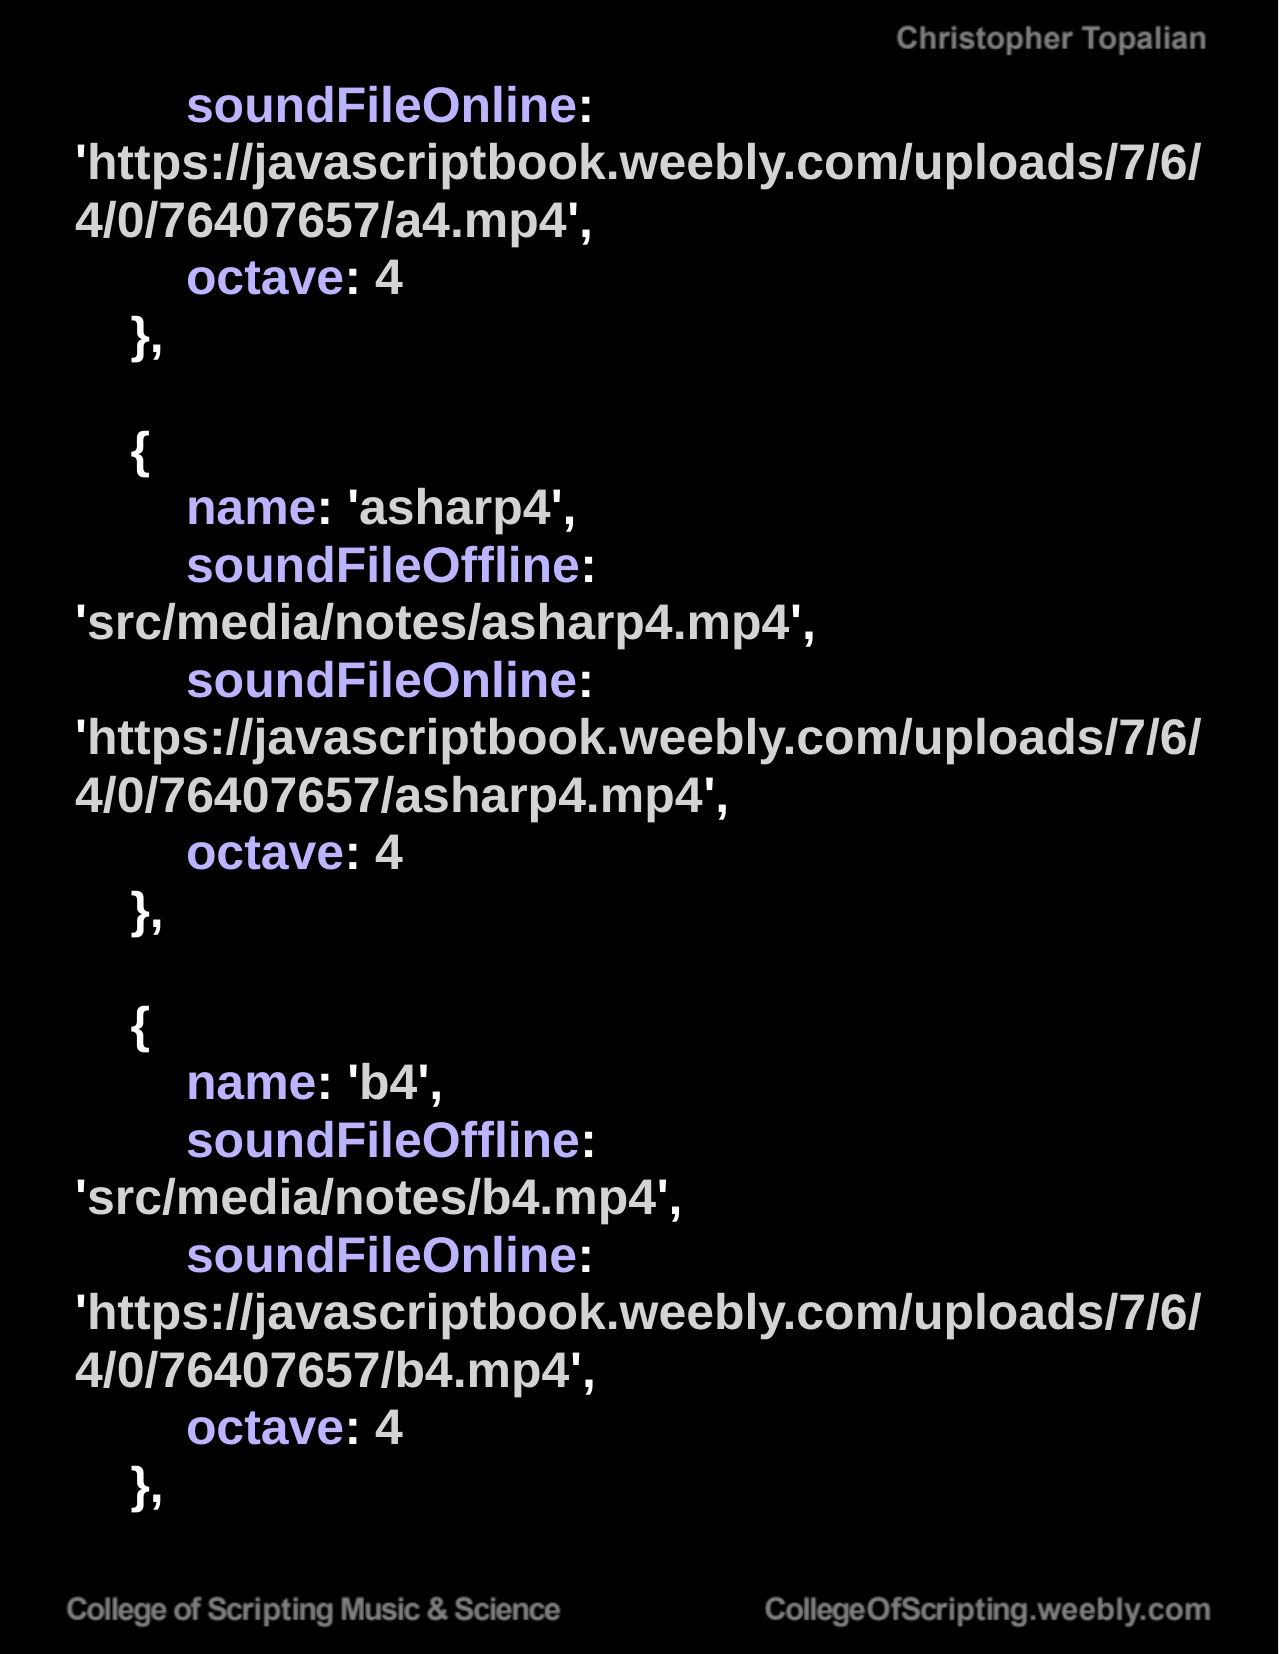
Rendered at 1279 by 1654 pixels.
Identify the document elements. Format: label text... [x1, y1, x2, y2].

text soundFileOnline: 'https://javascriptbook.weebly.com/uploads/7/6/4/0/76407657/asharp4.mp4', [75, 650, 1203, 822]
text soundFileOffline: 'src/media/notes/asharp4.mp4', [75, 535, 1203, 650]
text }, [75, 305, 1203, 362]
text name: 'b4', [75, 1052, 1203, 1110]
text { [75, 420, 1203, 477]
text octave: 4 [75, 1397, 1203, 1455]
text soundFileOffline: 'src/media/notes/b4.mp4', [75, 1110, 1203, 1225]
text octave: 4 [75, 247, 1203, 305]
text }, [75, 1455, 1203, 1512]
text octave: 4 [75, 822, 1203, 880]
text soundFileOnline: 'https://javascriptbook.weebly.com/uploads/7/6/4/0/76407657/b4.mp4', [75, 1225, 1203, 1397]
text soundFileOnline: 'https://javascriptbook.weebly.com/uploads/7/6/4/0/76407657/a4.mp4', [75, 75, 1203, 247]
text }, [75, 880, 1203, 937]
text { [75, 995, 1203, 1052]
text name: 'asharp4', [75, 477, 1203, 535]
